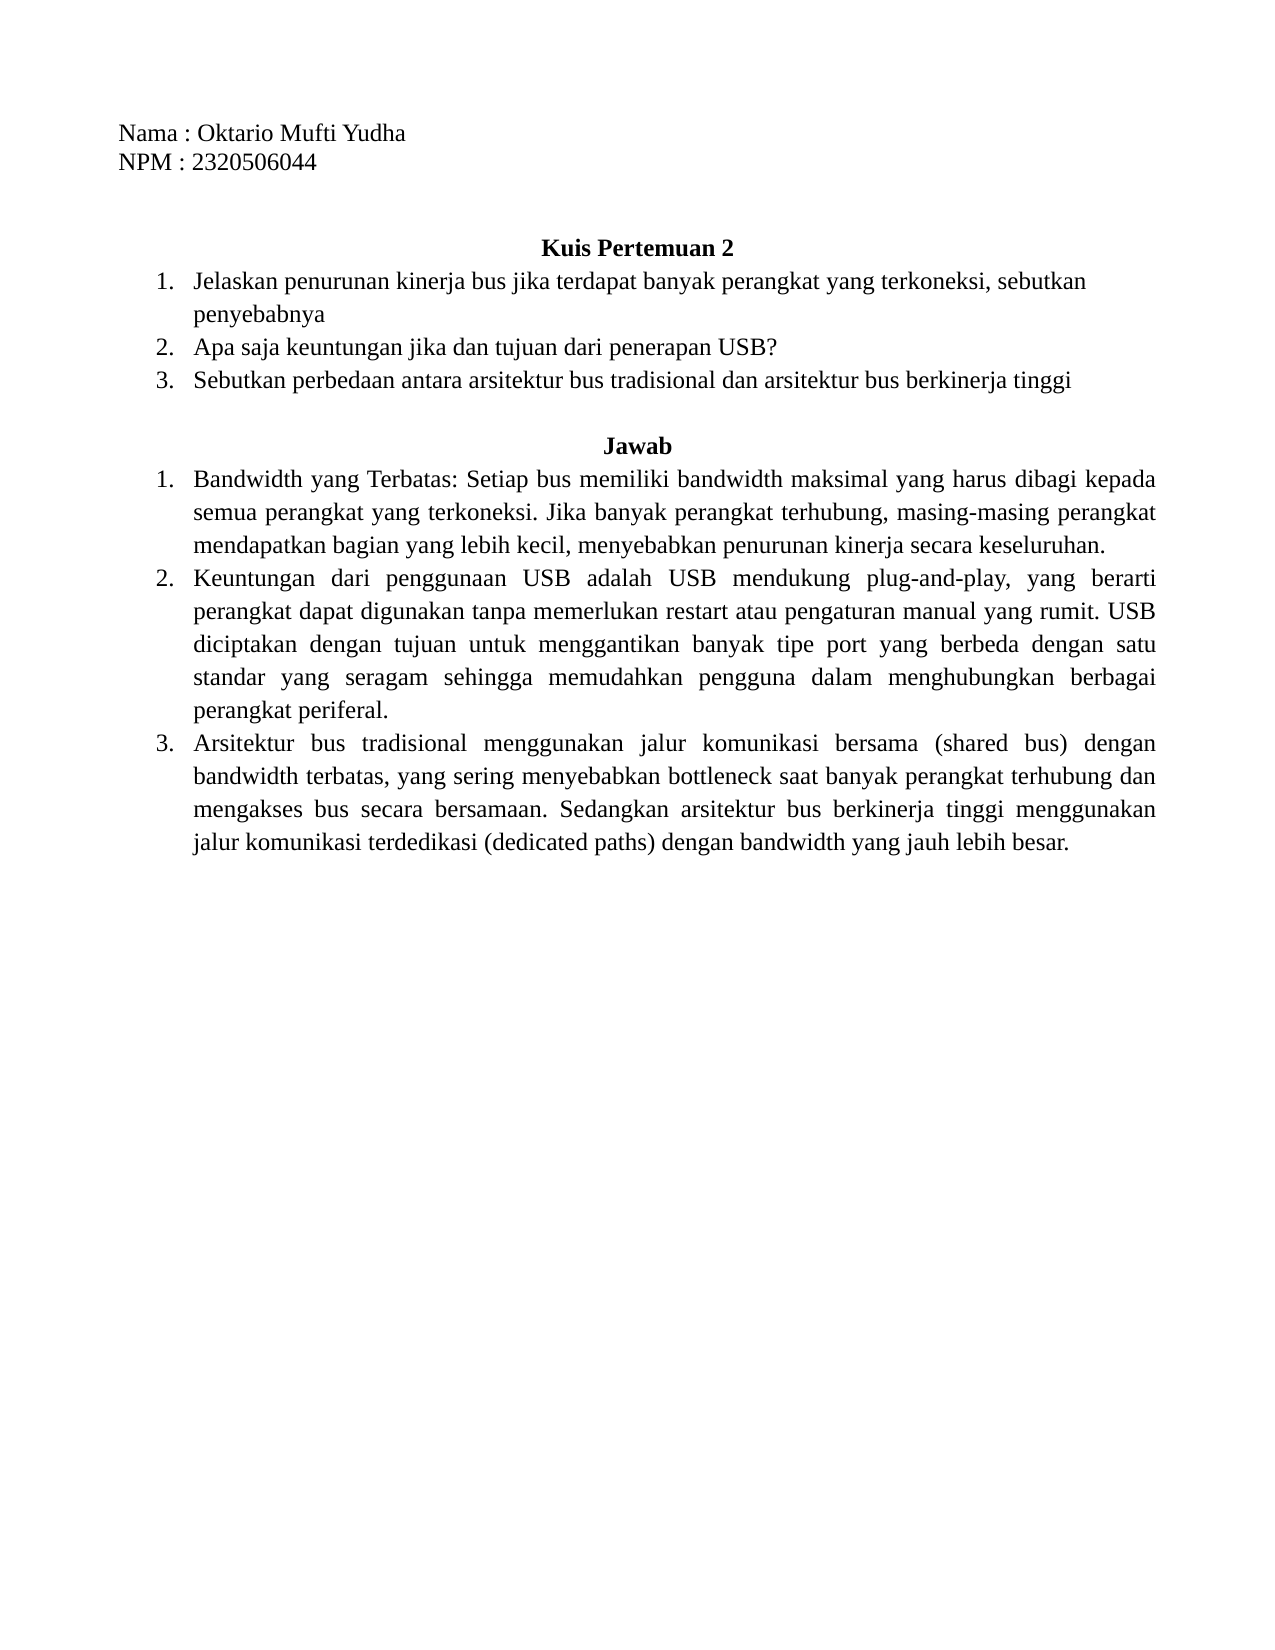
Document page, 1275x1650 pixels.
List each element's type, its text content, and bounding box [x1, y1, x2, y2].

list Sebutkan perbedaan antara arsitektur bus tradisional dan arsitektur bus berkinerja tinggi [156, 365, 1157, 394]
list Keuntungan dari penggunaan USB adalah USB mendukung plug-and-play, yang berarti perangkat dapat digunakan tanpa memerlukan restart atau pengaturan manual yang rumit. USB diciptakan dengan tujuan untuk menggantikan banyak tipe port yang berbeda dengan satu standar yang seragam sehingga memudahkan pengguna dalam menghubungkan berbagai perangkat periferal. [156, 563, 1157, 724]
text Kuis Pertemuan 2 [118, 233, 1157, 262]
text NPM : 2320506044 [118, 147, 1157, 233]
list Arsitektur bus tradisional menggunakan jalur komunikasi bersama (shared bus) dengan bandwidth terbatas, yang sering menyebabkan bottleneck saat banyak perangkat terhubung dan mengakses bus secara bersamaan. Sedangkan arsitektur bus berkinerja tinggi menggunakan jalur komunikasi terdedikasi (dedicated paths) dengan bandwidth yang jauh lebih besar. [156, 728, 1157, 856]
text Jawab [118, 431, 1157, 460]
list Bandwidth yang Terbatas: Setiap bus memiliki bandwidth maksimal yang harus dibagi kepada semua perangkat yang terkoneksi. Jika banyak perangkat terhubung, masing-masing perangkat mendapatkan bagian yang lebih kecil, menyebabkan penurunan kinerja secara keseluruhan. [156, 464, 1157, 559]
list Jelaskan penurunan kinerja bus jika terdapat banyak perangkat yang terkoneksi, sebutkan penyebabnya [156, 266, 1157, 328]
list Apa saja keuntungan jika dan tujuan dari penerapan USB? [156, 332, 1157, 361]
text Nama : Oktario Mufti Yudha [118, 118, 1157, 147]
